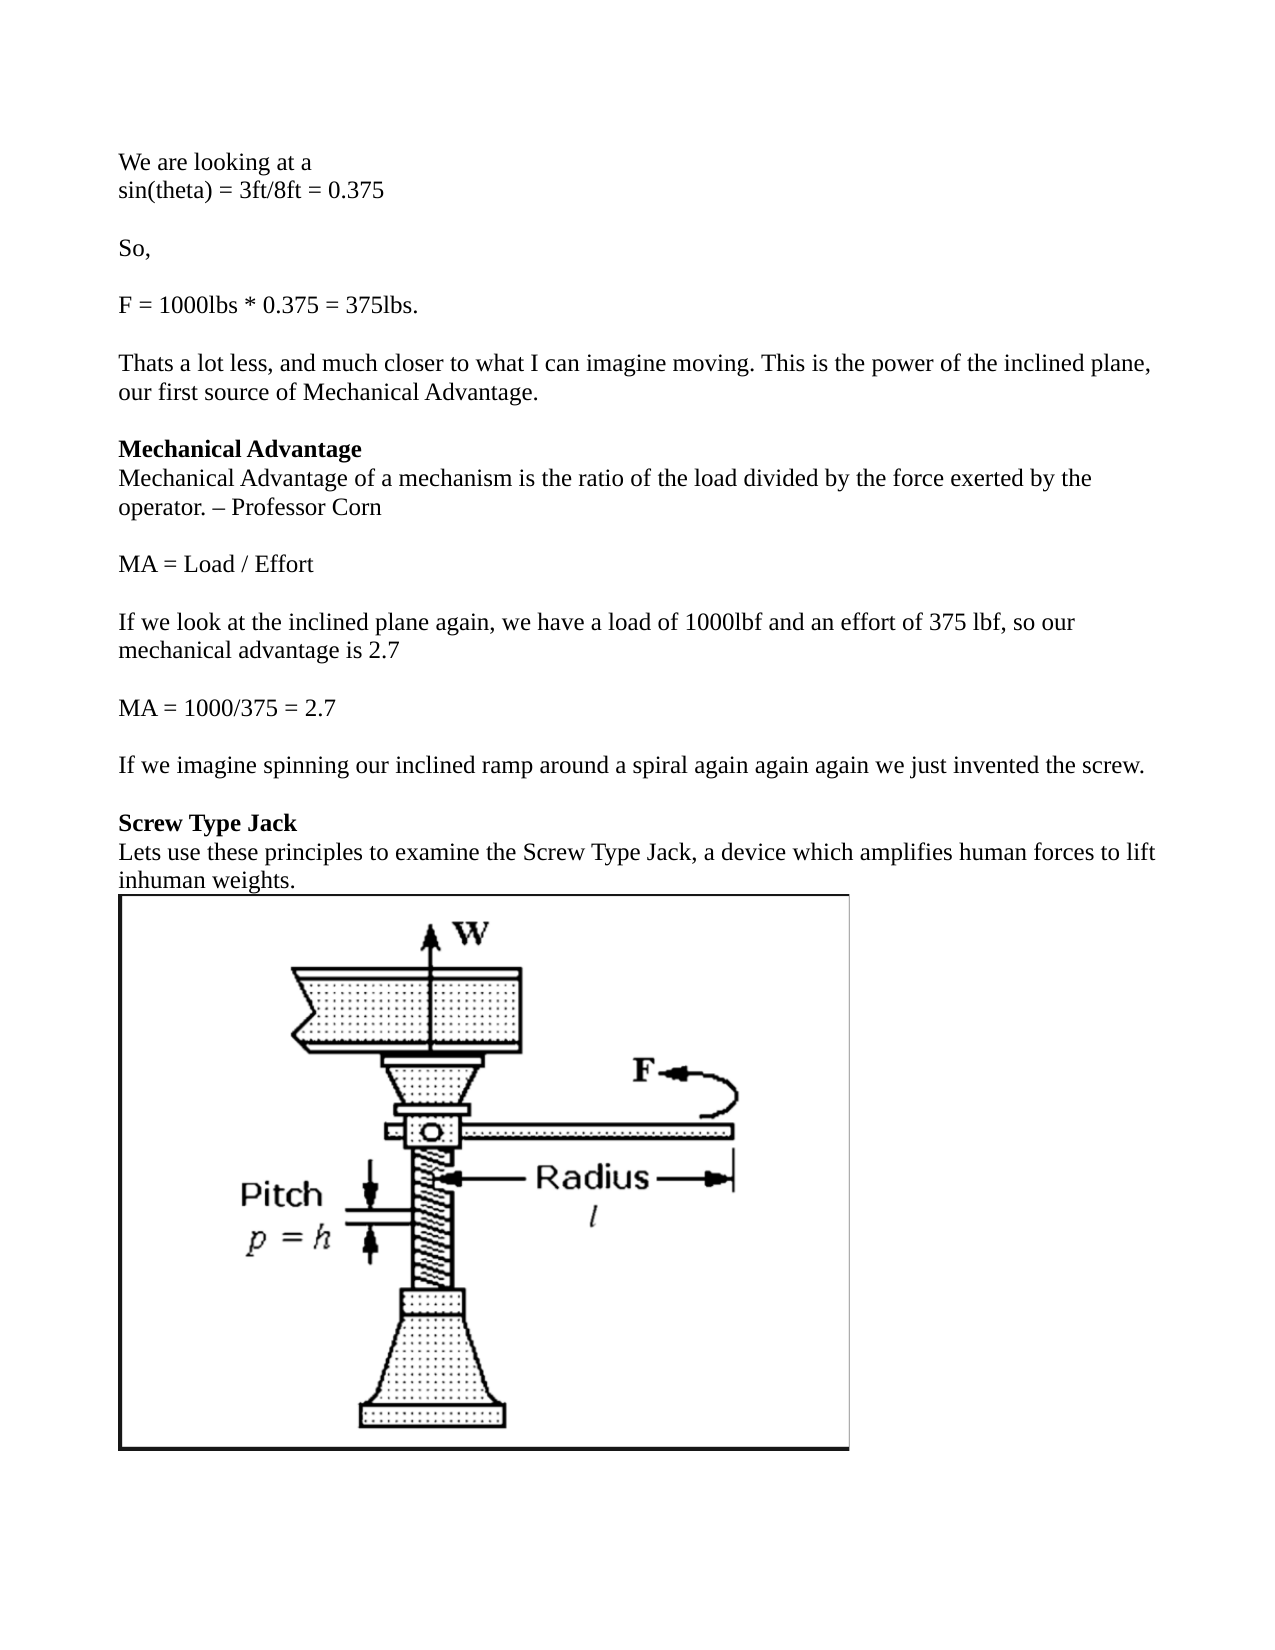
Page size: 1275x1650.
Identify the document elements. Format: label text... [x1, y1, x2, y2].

text MA = Load / Effort [118, 549, 1157, 578]
text Lets use these principles to examine the Screw Type Jack, a device which amplifies human forces to lift inhuman weights. [118, 837, 1157, 894]
text So, [118, 233, 1157, 262]
text Screw Type Jack [118, 808, 1157, 837]
text If we imagine spinning our inclined ramp around a spiral again again again we just invented the screw. [118, 751, 1157, 779]
text Thats a lot less, and much closer to what I can imagine moving. This is the power of the inclined plane, our first source of Mechanical Advantage. [118, 348, 1157, 406]
text MA = 1000/375 = 2.7 [118, 693, 1157, 722]
text sin(theta) = 3ft/8ft = 0.375 [118, 176, 1157, 204]
text We are looking at a [118, 147, 1157, 176]
text F = 1000lbs * 0.375 = 375lbs. [118, 291, 1157, 319]
text Mechanical Advantage of a mechanism is the ratio of the load divided by the force exerted by the operator. – Professor Corn [118, 463, 1157, 521]
text If we look at the inclined plane again, we have a load of 1000lbf and an effort of 375 lbf, so our mechanical advantage is 2.7 [118, 607, 1157, 664]
picture [118, 894, 850, 1451]
text Mechanical Advantage [118, 434, 1157, 463]
